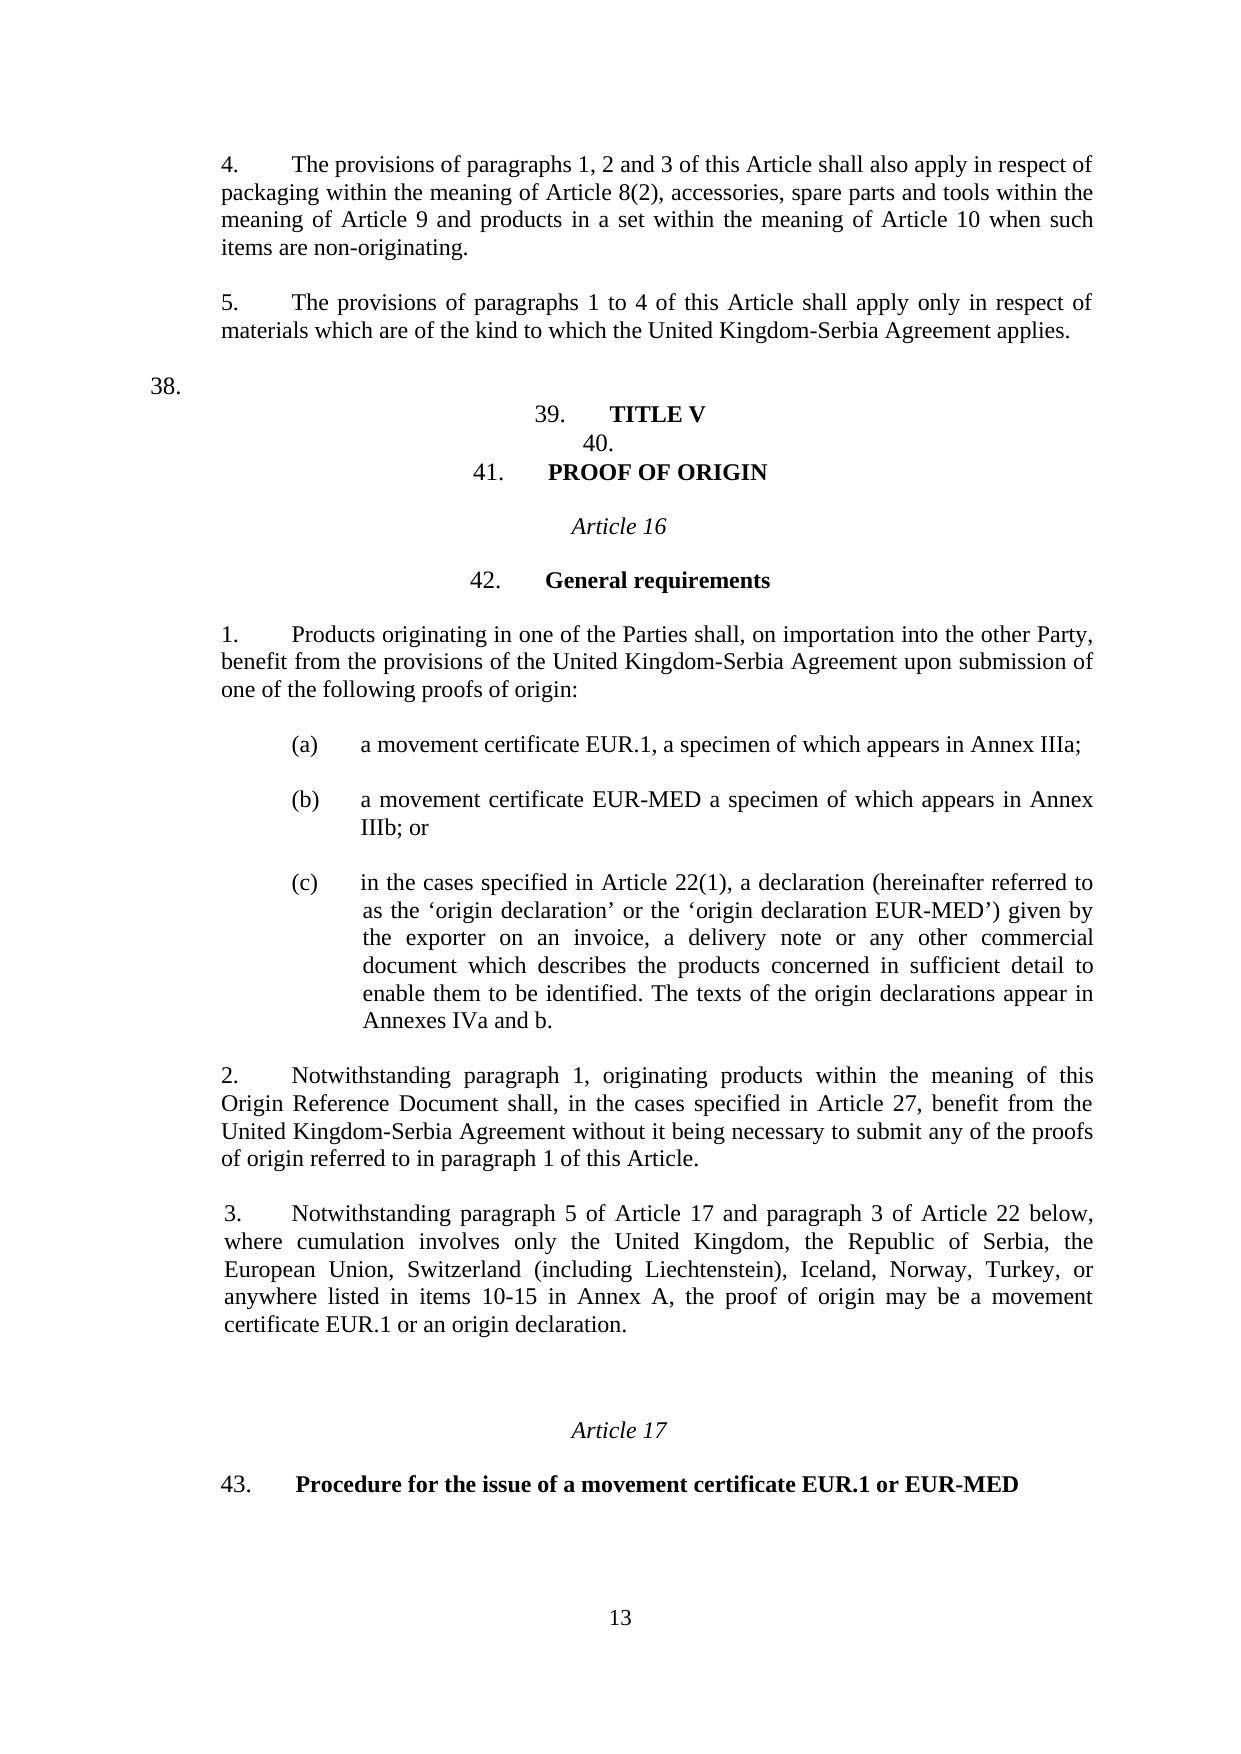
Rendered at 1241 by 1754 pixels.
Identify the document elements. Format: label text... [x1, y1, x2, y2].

subtitle TITLE V [150, 399, 1090, 428]
list a movement certificate EUR-MED a specimen of which appears in Annex IIIb; or [291, 785, 1095, 841]
list The provisions of paragraphs 1 to 4 of this Article shall apply only in respect of materials which are of the kind to which the United Kingdom-Serbia Agreement applies. [221, 288, 1095, 343]
text 3. Notwithstanding paragraph 5 of Article 17 and paragraph 3 of Article 22 below, where cumulation involves only the United Kingdom, the Republic of Serbia, the European Union, Switzerland (including Liechtenstein), Iceland, Norway, Turkey, or anywhere listed in items 10-15 in Annex A, the proof of origin may be a movement certificate EUR.1 or an origin declaration. [224, 1199, 1095, 1337]
list Notwithstanding paragraph 1, originating products within the meaning of this Origin Reference Document shall, in the cases specified in Article 27, benefit from the United Kingdom-Serbia Agreement without it being necessary to submit any of the proofs of origin referred to in paragraph 1 of this Article. [221, 1061, 1095, 1172]
list Products originating in one of the Parties shall, on importation into the other Party, benefit from the provisions of the United Kingdom-Serbia Agreement upon submission of one of the following proofs of origin: [221, 620, 1095, 703]
list a movement certificate EUR.1, a specimen of which appears in Annex IIIa; [291, 730, 1095, 758]
list in the cases specified in Article 22(1), a declaration (hereinafter referred to as the ‘origin declaration’ or the ‘origin declaration EUR-MED’) given by the exporter on an invoice, a delivery note or any other commercial document which describes the products concerned in sufficient detail to enable them to be identified. The texts of the origin declarations appear in Annexes IVa and b. [291, 868, 1095, 1034]
list The provisions of paragraphs 1, 2 and 3 of this Article shall also apply in respect of packaging within the meaning of Article 8(2), accessories, spare parts and tools within the meaning of Article 9 and products in a set within the meaning of Article 10 when such items are non-originating. [221, 150, 1095, 260]
text Article 16 [150, 512, 1090, 540]
subtitle Procedure for the issue of a movement certificate EUR.1 or EUR-MED [150, 1469, 1090, 1498]
subtitle PROOF OF ORIGIN [150, 457, 1090, 486]
text Article 17 [150, 1416, 1090, 1444]
subtitle General requirements [150, 565, 1090, 593]
